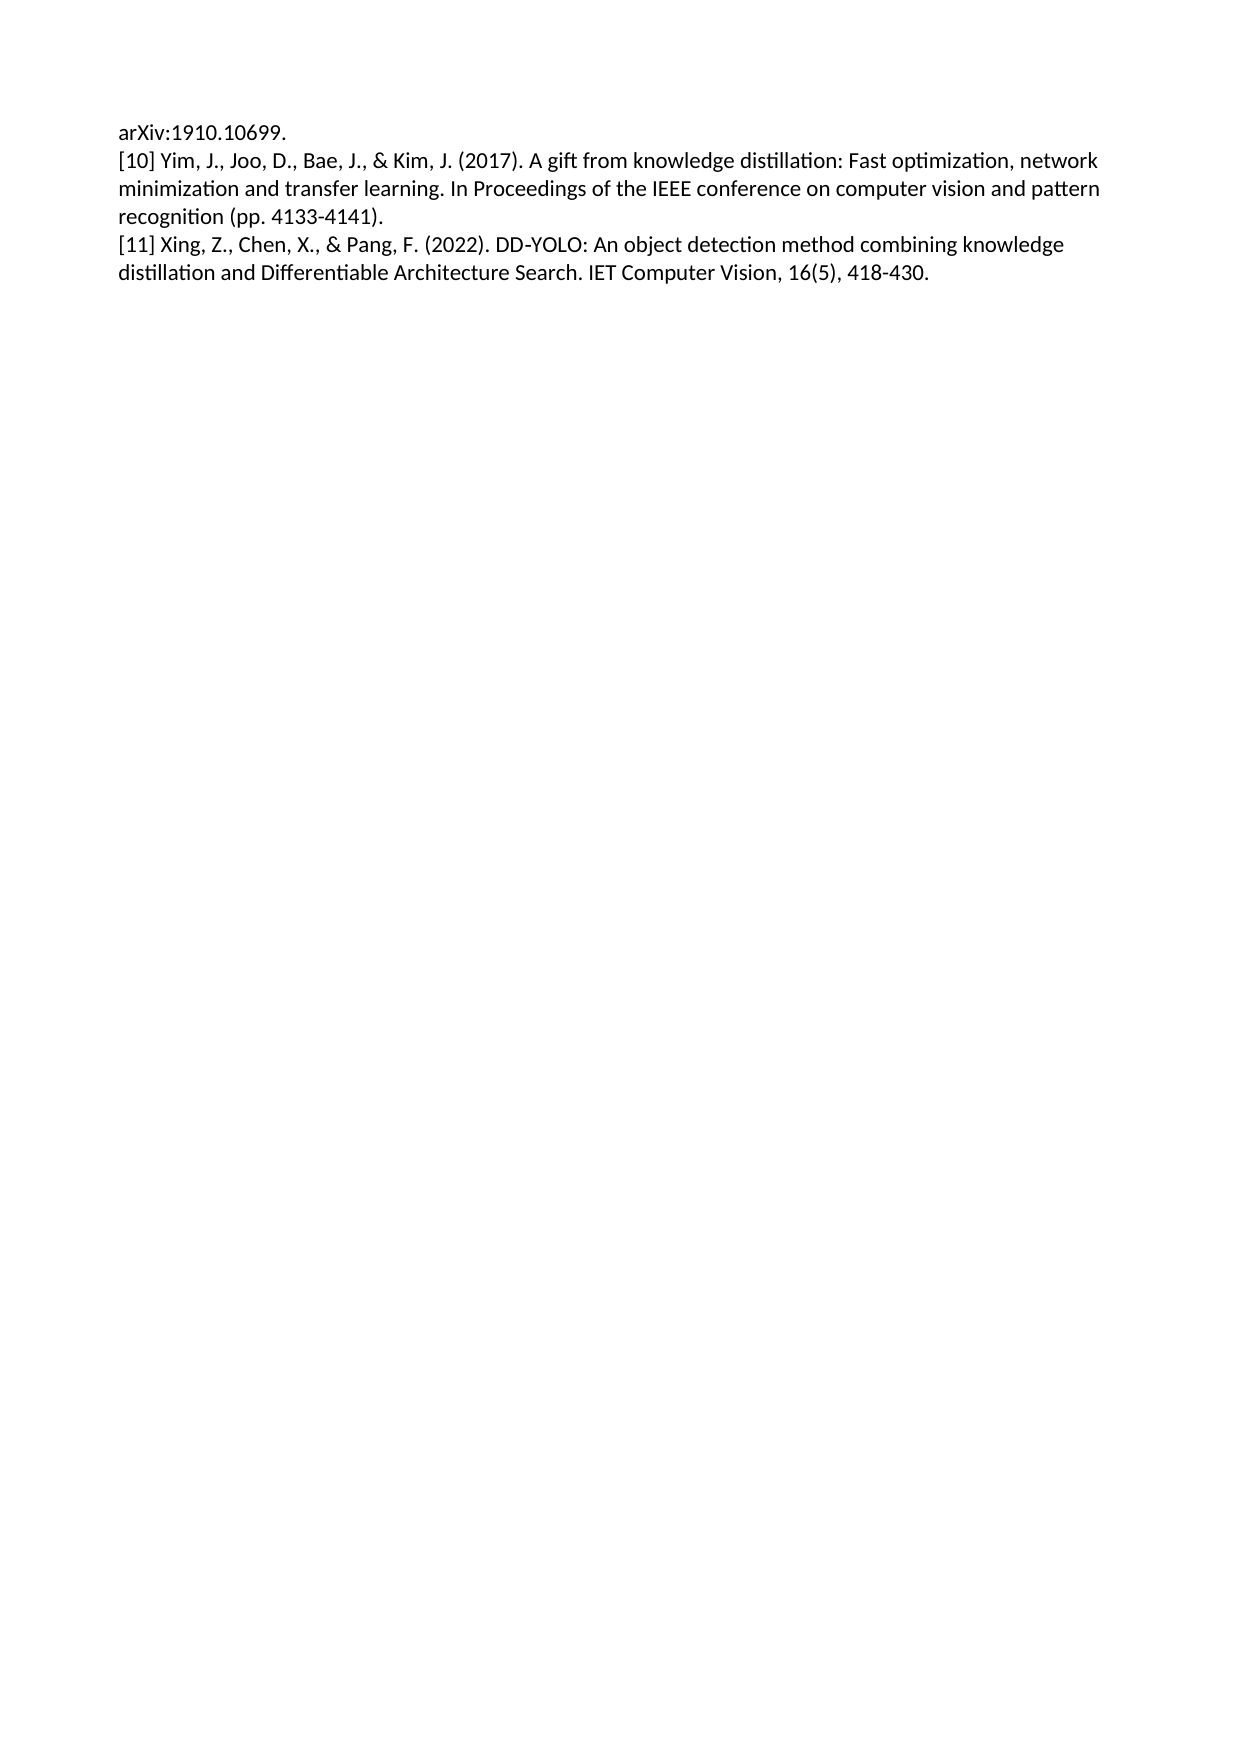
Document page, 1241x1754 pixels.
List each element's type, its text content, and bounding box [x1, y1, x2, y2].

text [11] Xing, Z., Chen, X., & Pang, F. (2022). DD‐YOLO: An object detection method combining knowledge distillation and Differentiable Architecture Search. IET Computer Vision, 16(5), 418-430. [118, 230, 1122, 286]
text arXiv:1910.10699. [118, 118, 1122, 146]
text [10] Yim, J., Joo, D., Bae, J., & Kim, J. (2017). A gift from knowledge distillation: Fast optimization, network minimization and transfer learning. In Proceedings of the IEEE conference on computer vision and pattern recognition (pp. 4133-4141). [118, 146, 1122, 230]
